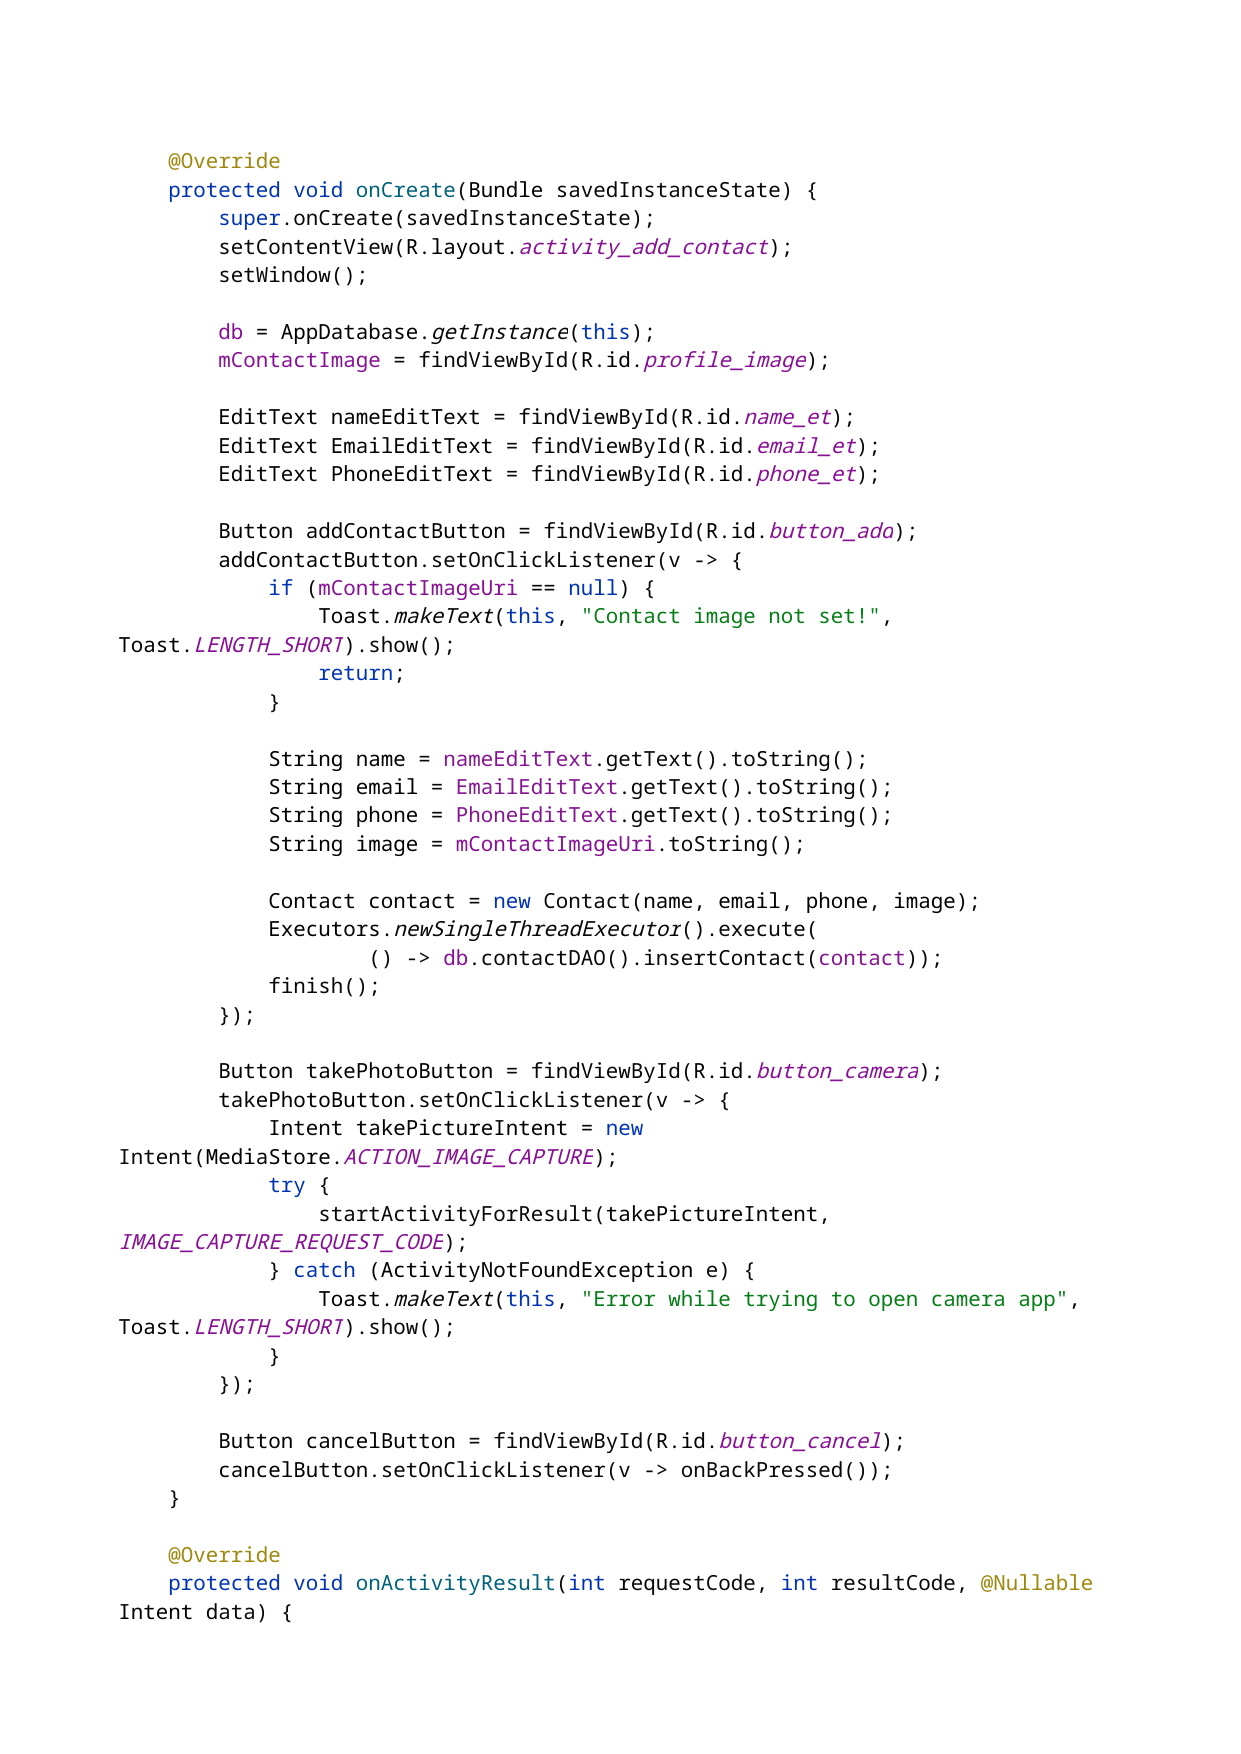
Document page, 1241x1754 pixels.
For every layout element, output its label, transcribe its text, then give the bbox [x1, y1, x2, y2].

text @Override protected void onCreate(Bundle savedInstanceState) { super.onCreate(savedInstanceState); setContentView(R.layout.activity_add_contact); setWindow(); db = AppDatabase.getInstance(this); mContactImage = findViewById(R.id.profile_image); EditText nameEditText = findViewById(R.id.name_et); EditText EmailEditText = findViewById(R.id.email_et); EditText PhoneEditText = findViewById(R.id.phone_et); Button addContactButton = findViewById(R.id.button_add); addContactButton.setOnClickListener(v -> { if (mContactImageUri == null) { Toast.makeText(this, "Contact image not set!", Toast.LENGTH_SHORT).show(); return; } String name = nameEditText.getText().toString(); String email = EmailEditText.getText().toString(); String phone = PhoneEditText.getText().toString(); String image = mContactImageUri.toString(); Contact contact = new Contact(name, email, phone, image); Executors.newSingleThreadExecutor().execute( () -> db.contactDAO().insertContact(contact)); finish(); }); Button takePhotoButton = findViewById(R.id.button_camera); takePhotoButton.setOnClickListener(v -> { Intent takePictureIntent = new Intent(MediaStore.ACTION_IMAGE_CAPTURE); try { startActivityForResult(takePictureIntent, IMAGE_CAPTURE_REQUEST_CODE); } catch (ActivityNotFoundException e) { Toast.makeText(this, "Error while trying to open camera app", Toast.LENGTH_SHORT).show(); } }); Button cancelButton = findViewById(R.id.button_cancel); cancelButton.setOnClickListener(v -> onBackPressed()); } @Override protected void onActivityResult(int requestCode, int resultCode, @Nullable Intent data) { [118, 118, 1122, 1625]
